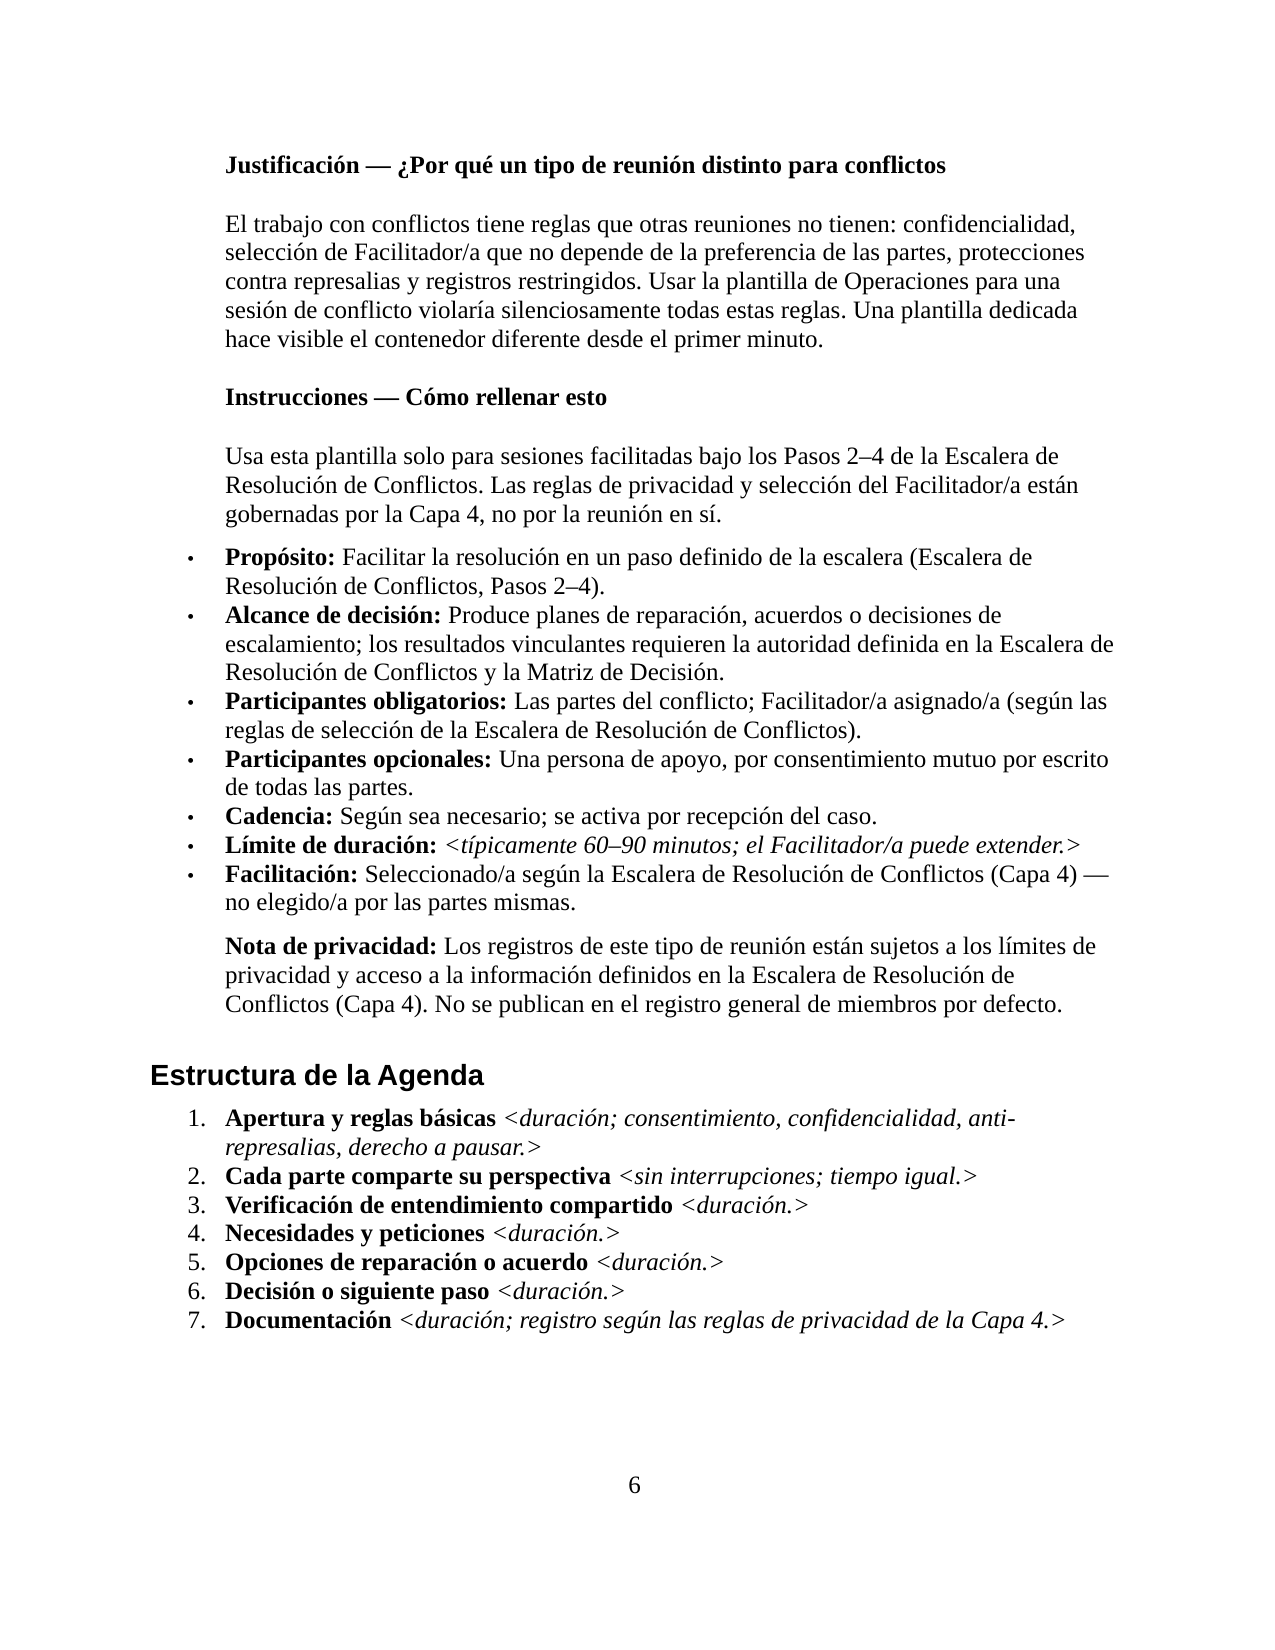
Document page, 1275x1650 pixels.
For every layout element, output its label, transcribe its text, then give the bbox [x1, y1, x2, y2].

list Participantes obligatorios: Las partes del conflicto; Facilitador/a asignado/a (según las reglas de selección de la Escalera de Resolución de Conflictos). [187, 686, 1125, 744]
list Facilitación: Seleccionado/a según la Escalera de Resolución de Conflictos (Capa 4) — no elegido/a por las partes mismas. [187, 859, 1125, 916]
text El trabajo con conflictos tiene reglas que otras reuniones no tienen: confidencialidad, selección de Facilitador/a que no depende de la preferencia de las partes, protecciones contra represalias y registros restringidos. Usar la plantilla de Operaciones para una sesión de conflicto violaría silenciosamente todas estas reglas. Una plantilla dedicada hace visible el contenedor diferente desde el primer minuto. [225, 209, 1125, 352]
text Instrucciones — Cómo rellenar esto [225, 382, 1125, 411]
list Necesidades y peticiones <duración.> [187, 1218, 1125, 1247]
text Nota de privacidad: Los registros de este tipo de reunión están sujetos a los límites de privacidad y acceso a la información definidos en la Escalera de Resolución de Conflictos (Capa 4). No se publican en el registro general de miembros por defecto. [225, 931, 1125, 1017]
list Límite de duración: <típicamente 60–90 minutos; el Facilitador/a puede extender.> [187, 830, 1125, 859]
subtitle Estructura de la Agenda [150, 1057, 1125, 1091]
list Cada parte comparte su perspectiva <sin interrupciones; tiempo igual.> [187, 1161, 1125, 1190]
list Propósito: Facilitar la resolución en un paso definido de la escalera (Escalera de Resolución de Conflictos, Pasos 2–4). [187, 542, 1125, 600]
list Decisión o siguiente paso <duración.> [187, 1276, 1125, 1305]
text Justificación — ¿Por qué un tipo de reunión distinto para conflictos [225, 150, 1125, 179]
list Apertura y reglas básicas <duración; consentimiento, confidencialidad, anti-represalias, derecho a pausar.> [187, 1103, 1125, 1161]
list Participantes opcionales: Una persona de apoyo, por consentimiento mutuo por escrito de todas las partes. [187, 744, 1125, 801]
text Usa esta plantilla solo para sesiones facilitadas bajo los Pasos 2–4 de la Escalera de Resolución de Conflictos. Las reglas de privacidad y selección del Facilitador/a están gobernadas por la Capa 4, no por la reunión en sí. [225, 441, 1125, 527]
list Documentación <duración; registro según las reglas de privacidad de la Capa 4.> [187, 1305, 1125, 1333]
list Cadencia: Según sea necesario; se activa por recepción del caso. [187, 801, 1125, 830]
list Alcance de decisión: Produce planes de reparación, acuerdos o decisiones de escalamiento; los resultados vinculantes requieren la autoridad definida en la Escalera de Resolución de Conflictos y la Matriz de Decisión. [187, 600, 1125, 686]
list Opciones de reparación o acuerdo <duración.> [187, 1247, 1125, 1276]
list Verificación de entendimiento compartido <duración.> [187, 1190, 1125, 1218]
